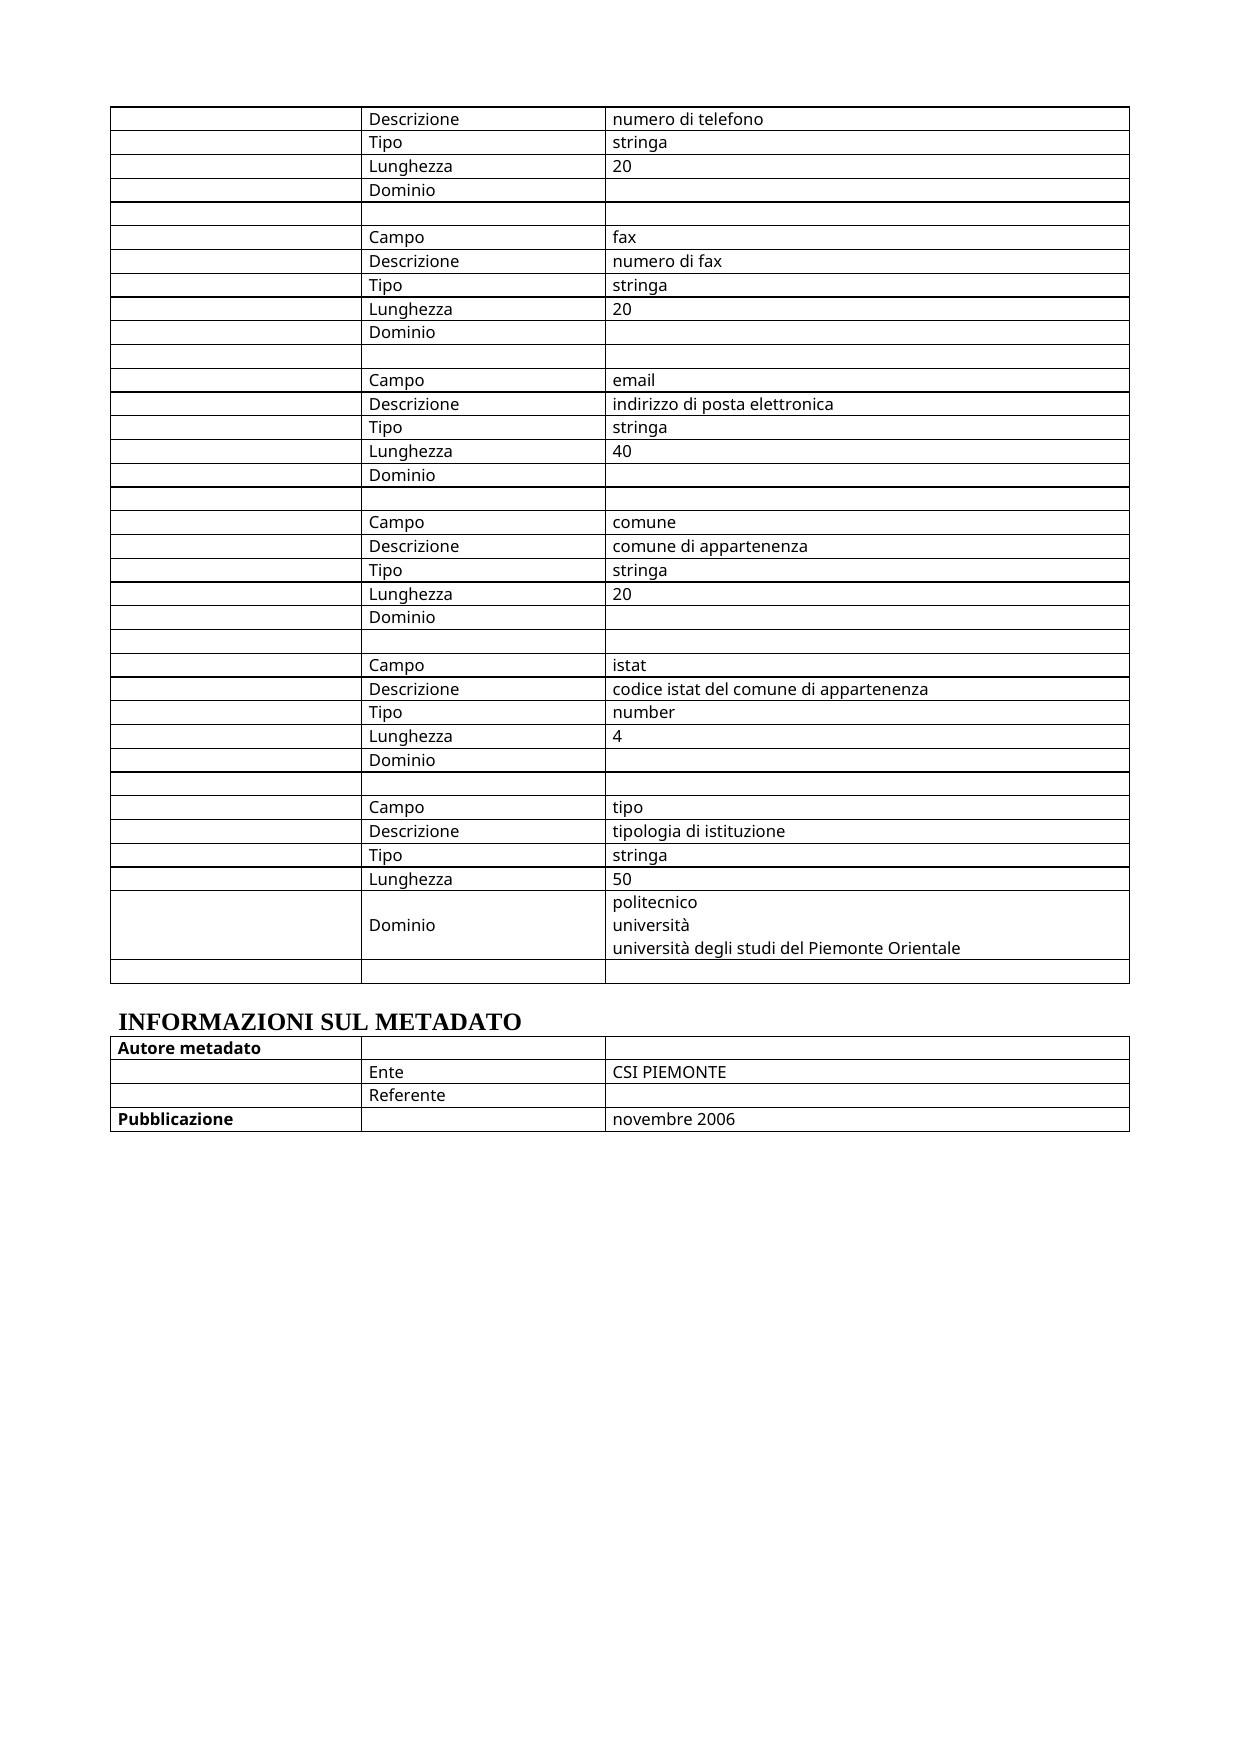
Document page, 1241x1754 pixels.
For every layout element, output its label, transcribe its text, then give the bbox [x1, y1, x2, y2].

table_cell Dominio [362, 891, 605, 959]
table_cell 20 [606, 583, 1129, 605]
table_cell Lunghezza [362, 440, 605, 463]
table_cell [111, 820, 361, 843]
table_cell [111, 511, 361, 534]
table_cell Campo [362, 511, 605, 534]
table_cell stringa [606, 559, 1129, 581]
table_cell stringa [606, 844, 1129, 866]
table_cell Tipo [362, 274, 605, 296]
table_cell Campo [362, 369, 605, 391]
table_cell Lunghezza [362, 583, 605, 605]
table_cell [606, 179, 1129, 201]
table_cell Descrizione [362, 108, 605, 130]
table_cell [111, 393, 361, 415]
table_cell [111, 250, 361, 273]
table_cell [606, 1084, 1129, 1107]
table_cell [606, 345, 1129, 368]
table_cell number [606, 701, 1129, 724]
table_cell [362, 488, 605, 510]
table_cell [111, 131, 361, 154]
table_cell [111, 701, 361, 724]
table_cell CSI PIEMONTE [606, 1060, 1129, 1083]
table_cell Lunghezza [362, 868, 605, 890]
table_cell Tipo [362, 559, 605, 581]
table_cell Tipo [362, 701, 605, 724]
table_cell Descrizione [362, 678, 605, 700]
table_cell Tipo [362, 844, 605, 866]
table_cell [606, 630, 1129, 653]
table_cell tipologia di istituzione [606, 820, 1129, 843]
table_cell [111, 606, 361, 629]
table_cell [111, 488, 361, 510]
table_cell Dominio [362, 179, 605, 201]
table_cell [362, 960, 605, 983]
table_cell [606, 960, 1129, 983]
table_cell [111, 960, 361, 983]
table_cell Lunghezza [362, 298, 605, 320]
table_header [606, 1037, 1129, 1059]
table_header [362, 1037, 605, 1059]
table_cell Ente [362, 1060, 605, 1083]
table_cell numero di telefono [606, 108, 1129, 130]
table_cell [111, 630, 361, 653]
table_cell [111, 725, 361, 748]
table_cell [111, 155, 361, 178]
table_cell 20 [606, 155, 1129, 178]
table_cell istat [606, 654, 1129, 676]
table_cell tipo [606, 796, 1129, 819]
table_cell stringa [606, 131, 1129, 154]
table_cell [606, 488, 1129, 510]
table_cell indirizzo di posta elettronica [606, 393, 1129, 415]
table_cell [111, 321, 361, 344]
table_cell [111, 678, 361, 700]
table_cell Dominio [362, 464, 605, 486]
table_cell comune [606, 511, 1129, 534]
table_cell numero di fax [606, 250, 1129, 273]
table_cell Descrizione [362, 393, 605, 415]
table_cell Pubblicazione [111, 1108, 361, 1131]
table_cell [111, 108, 361, 130]
table_cell 4 [606, 725, 1129, 748]
table_cell 40 [606, 440, 1129, 463]
table_cell [111, 179, 361, 201]
table_cell Lunghezza [362, 725, 605, 748]
table_cell [362, 345, 605, 368]
table_cell [606, 321, 1129, 344]
table_cell [111, 298, 361, 320]
table_cell [362, 773, 605, 795]
table_cell [606, 749, 1129, 771]
table_cell stringa [606, 274, 1129, 296]
table_cell [111, 773, 361, 795]
table_cell codice istat del comune di appartenenza [606, 678, 1129, 700]
table_cell Campo [362, 226, 605, 249]
table_cell Dominio [362, 606, 605, 629]
table_cell Referente [362, 1084, 605, 1107]
table_cell politecnico università università degli studi del Piemonte Orientale [606, 891, 1129, 959]
table_cell [362, 630, 605, 653]
table_cell [606, 203, 1129, 225]
table_cell fax [606, 226, 1129, 249]
table_cell [111, 464, 361, 486]
subtitle INFORMAZIONI SUL METADATO [118, 1007, 1122, 1036]
table_cell Descrizione [362, 535, 605, 558]
table_cell [111, 749, 361, 771]
table_cell [111, 559, 361, 581]
table_cell [111, 844, 361, 866]
table_cell [362, 1108, 605, 1131]
table_cell [606, 464, 1129, 486]
table_cell [111, 369, 361, 391]
table_cell Dominio [362, 321, 605, 344]
table_cell Campo [362, 654, 605, 676]
table_cell [111, 891, 361, 959]
table_cell [111, 416, 361, 439]
table_cell [111, 654, 361, 676]
table_cell [111, 868, 361, 890]
table_cell Tipo [362, 416, 605, 439]
table_cell Dominio [362, 749, 605, 771]
table_cell [111, 226, 361, 249]
table_cell [111, 535, 361, 558]
table_cell [362, 203, 605, 225]
table_cell Lunghezza [362, 155, 605, 178]
table_cell 50 [606, 868, 1129, 890]
table_cell [111, 796, 361, 819]
table_cell [111, 440, 361, 463]
table_cell email [606, 369, 1129, 391]
table_header Autore metadato [111, 1037, 361, 1059]
table_cell Descrizione [362, 250, 605, 273]
table_cell [606, 773, 1129, 795]
table_cell Campo [362, 796, 605, 819]
table_cell [111, 203, 361, 225]
table_cell stringa [606, 416, 1129, 439]
table_cell Descrizione [362, 820, 605, 843]
table_cell [111, 274, 361, 296]
table_cell [111, 345, 361, 368]
table_cell novembre 2006 [606, 1108, 1129, 1131]
table_cell comune di appartenenza [606, 535, 1129, 558]
table_cell [606, 606, 1129, 629]
table_cell Tipo [362, 131, 605, 154]
table_cell [111, 1060, 361, 1083]
table_cell [111, 583, 361, 605]
table_cell [111, 1084, 361, 1107]
table_cell 20 [606, 298, 1129, 320]
